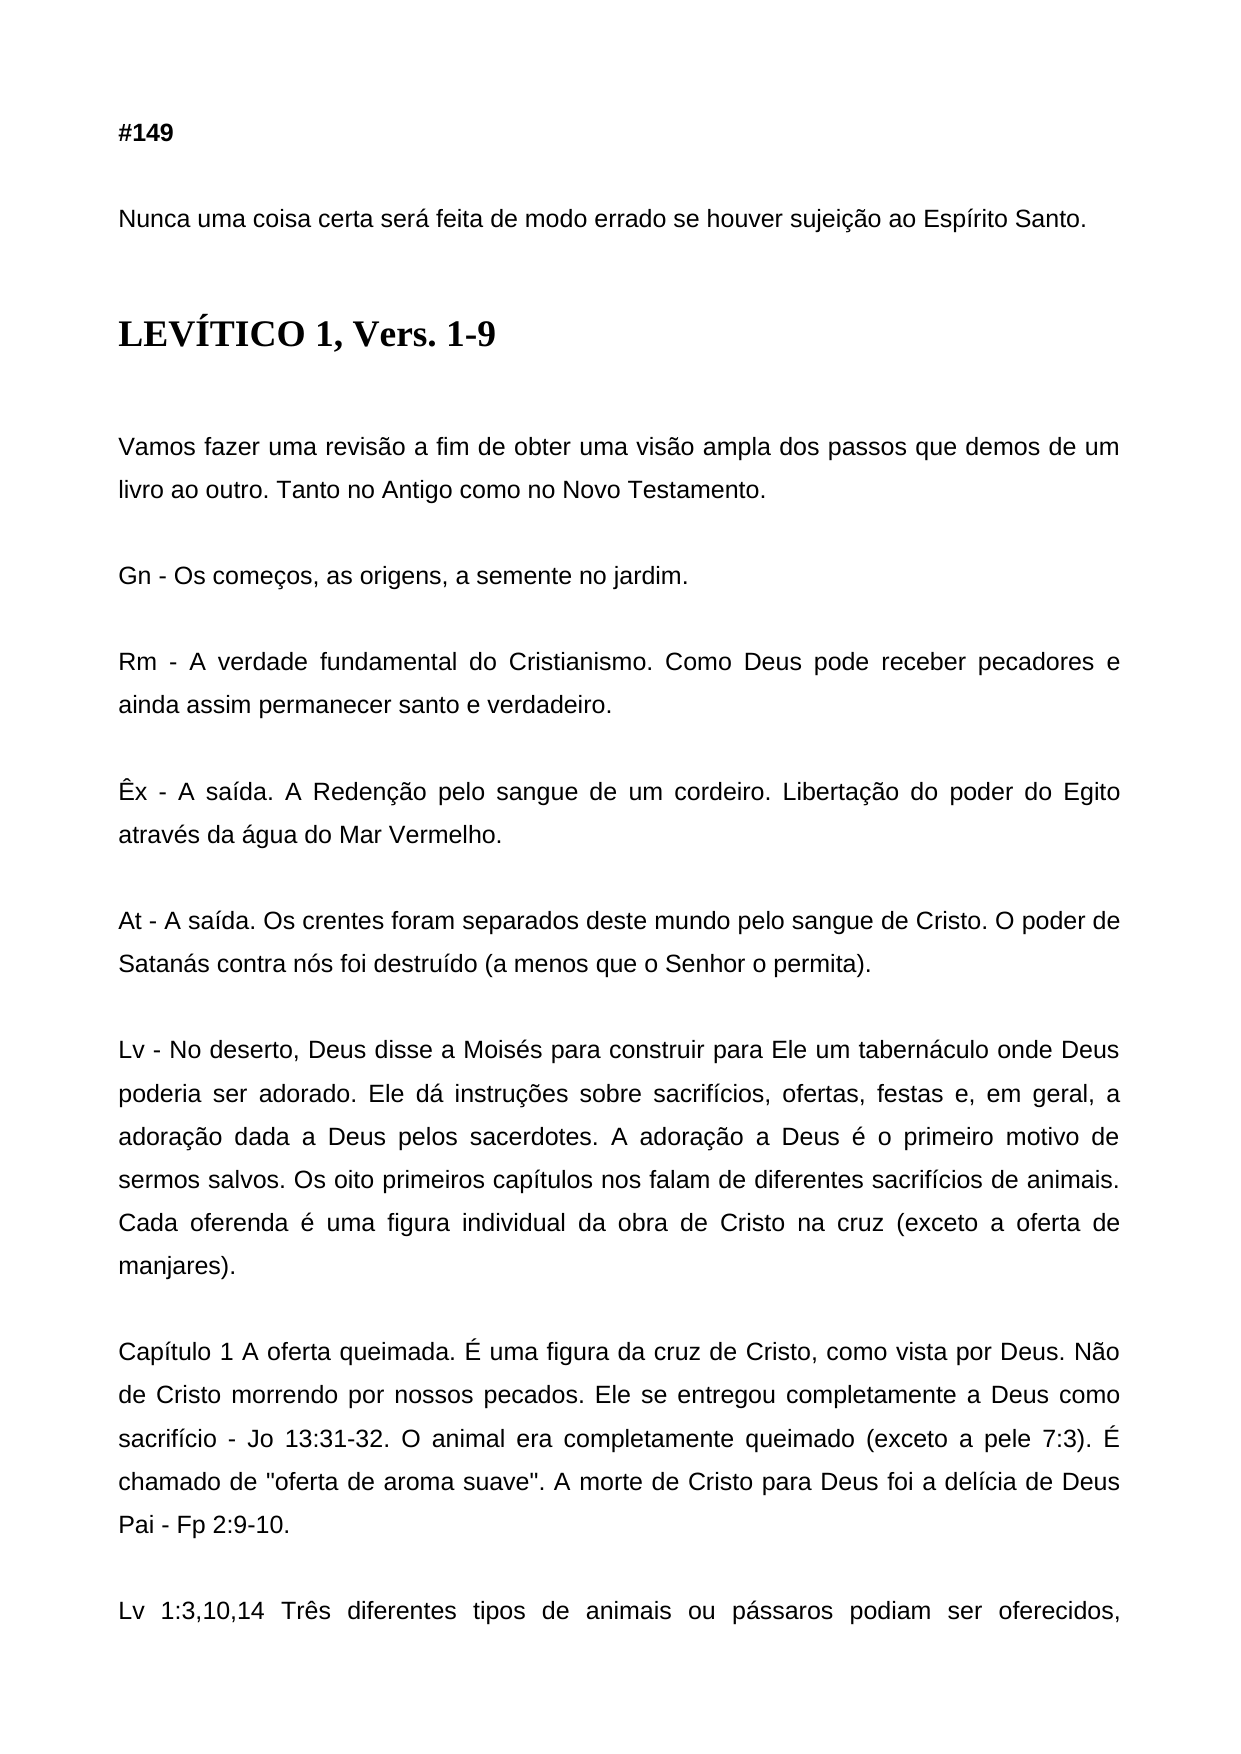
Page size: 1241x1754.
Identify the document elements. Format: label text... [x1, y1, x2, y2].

text Nunca uma coisa certa será feita de modo errado se houver sujeição ao Espírito Santo. [118, 204, 1122, 233]
text Êx - A saída. A Redenção pelo sangue de um cordeiro. Libertação do poder do Egito através da água do Mar Vermelho. [118, 777, 1122, 849]
text Lv - No deserto, Deus disse a Moisés para construir para Ele um tabernáculo onde Deus poderia ser adorado. Ele dá instruções sobre sacrifícios, ofertas, festas e, em geral, a adoração dada a Deus pelos sacerdotes. A adoração a Deus é o primeiro motivo de sermos salvos. Os oito primeiros capítulos nos falam de diferentes sacrifícios de animais. Cada oferenda é uma figura individual da obra de Cristo na cruz (exceto a oferta de manjares). [118, 1036, 1122, 1280]
text Lv 1:3,10,14 Três diferentes tipos de animais ou pássaros podiam ser oferecidos, [118, 1596, 1122, 1625]
text #149 [118, 118, 1122, 147]
text Capítulo 1 A oferta queimada. É uma figura da cruz de Cristo, como vista por Deus. Não de Cristo morrendo por nossos pecados. Ele se entregou completamente a Deus como sacrifício - Jo 13:31-32. O animal era completamente queimado (exceto a pele 7:3). É chamado de "oferta de aroma suave". A morte de Cristo para Deus foi a delícia de Deus Pai - Fp 2:9-10. [118, 1337, 1122, 1539]
text At - A saída. Os crentes foram separados deste mundo pelo sangue de Cristo. O poder de Satanás contra nós foi destruído (a menos que o Senhor o permita). [118, 906, 1122, 978]
subtitle LEVÍTICO 1, Vers. 1-9 [118, 311, 1122, 354]
text Rm - A verdade fundamental do Cristianismo. Como Deus pode receber pecadores e ainda assim permanecer santo e verdadeiro. [118, 647, 1122, 719]
text Gn - Os começos, as origens, a semente no jardim. [118, 561, 1122, 590]
text Vamos fazer uma revisão a fim de obter uma visão ampla dos passos que demos de um livro ao outro. Tanto no Antigo como no Novo Testamento. [118, 432, 1122, 504]
